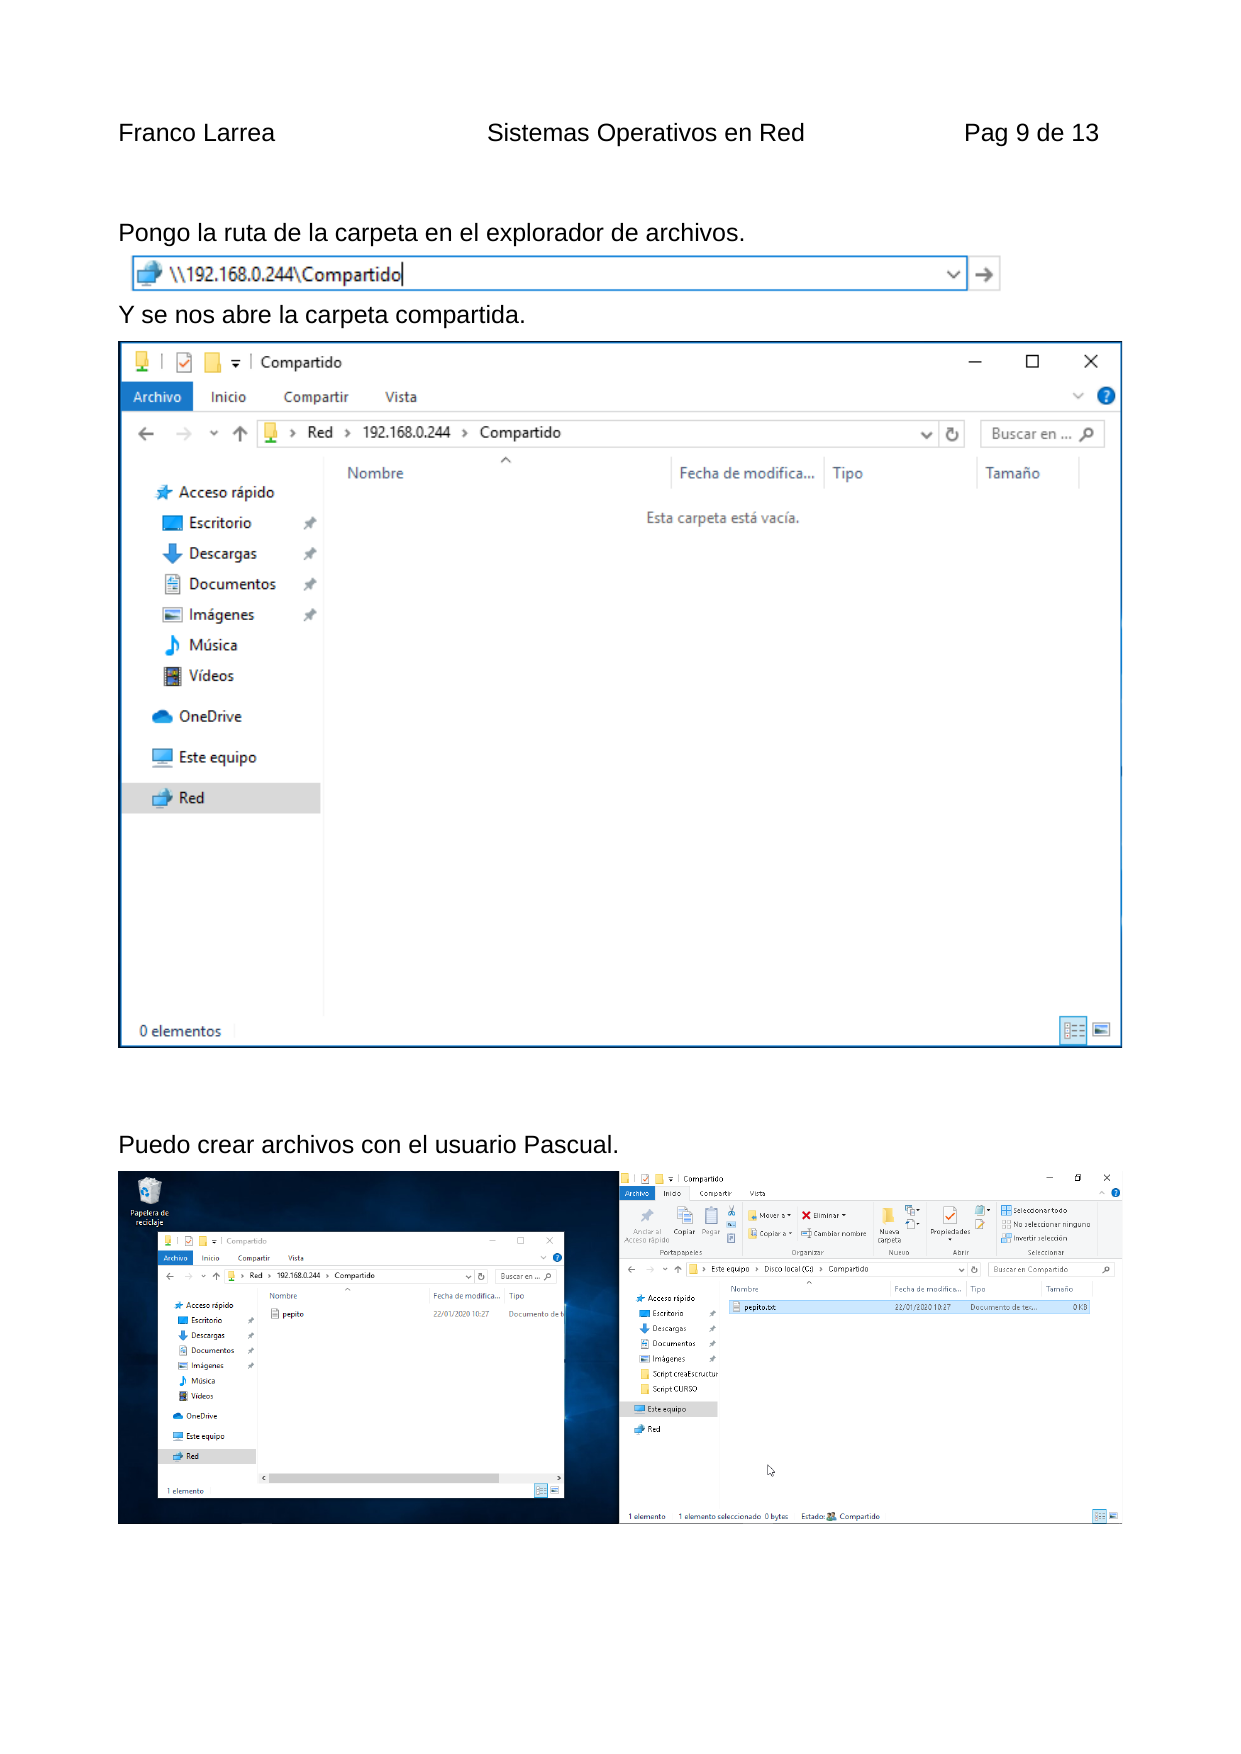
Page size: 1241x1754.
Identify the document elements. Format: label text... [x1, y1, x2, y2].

picture [118, 341, 1123, 1048]
picture [128, 252, 1004, 296]
text Puedo crear archivos con el usuario Pascual. [118, 1130, 1122, 1159]
picture [118, 1171, 1123, 1524]
text Pongo la ruta de la carpeta en el explorador de archivos. [118, 218, 1122, 246]
text Y se nos abre la carpeta compartida. [118, 300, 1122, 329]
